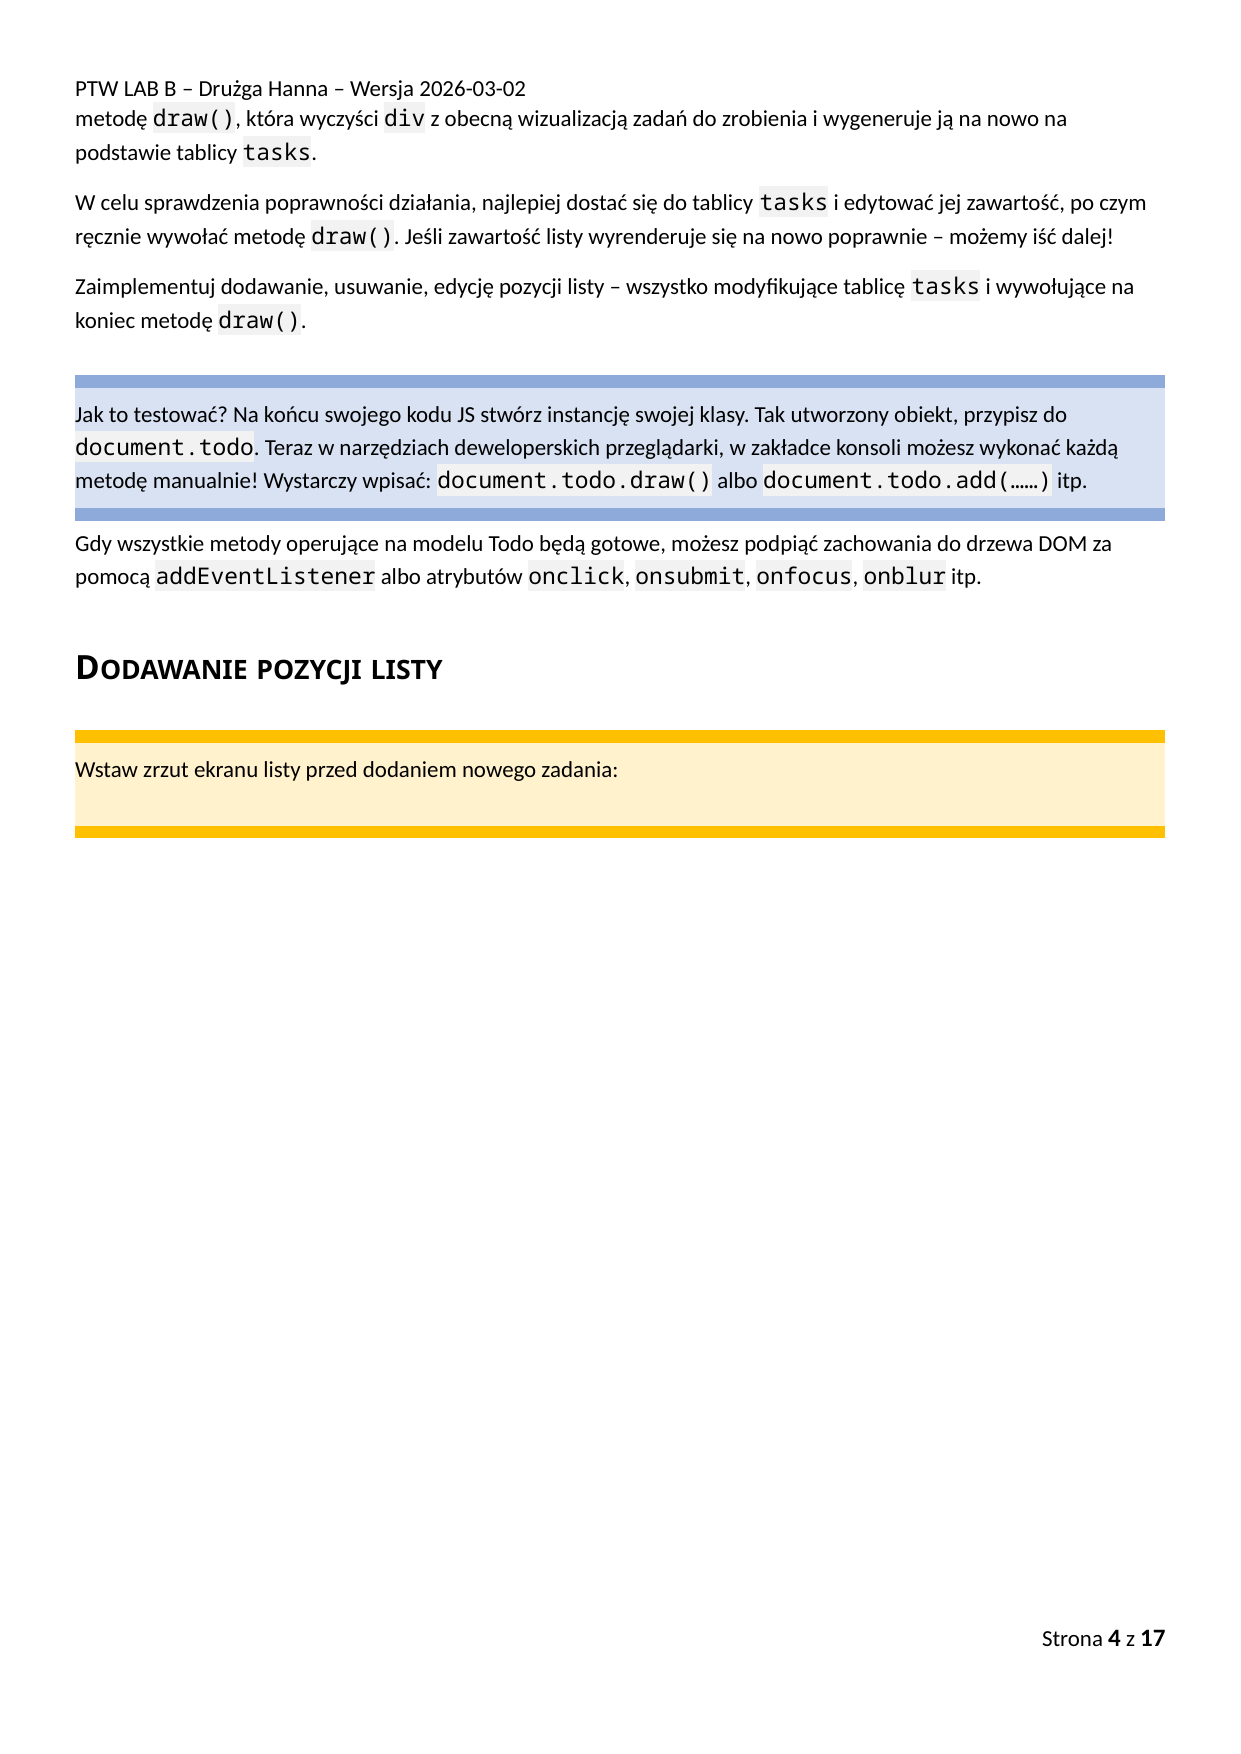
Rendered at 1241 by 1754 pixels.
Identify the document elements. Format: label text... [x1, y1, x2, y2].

subtitle Dodawanie pozycji listy [75, 644, 1165, 689]
text Jak to testować? Na końcu swojego kodu JS stwórz instancję swojej klasy. Tak utworzony obiekt, przypisz do document.todo. Teraz w narzędziach deweloperskich przeglądarki, w zakładce konsoli możesz wykonać każdą metodę manualnie! Wystarczy wpisać: document.todo.draw() albo document.todo.add(……) itp. [75, 388, 1165, 508]
text Wstaw zrzut ekranu listy przed dodaniem nowego zadania: [75, 743, 1165, 760]
text Gdy wszystkie metody operujące na modelu Todo będą gotowe, możesz podpiąć zachowania do drzewa DOM za pomocą addEventListener albo atrybutów onclick, onsubmit, onfocus, onblur itp. [75, 529, 1165, 591]
text Zaimplementuj dodawanie, usuwanie, edycję pozycji listy – wszystko modyfikujące tablicę tasks i wywołujące na koniec metodę draw(). [75, 270, 1165, 335]
text W celu sprawdzenia poprawności działania, najlepiej dostać się do tablicy tasks i edytować jej zawartość, po czym ręcznie wywołać metodę draw(). Jeśli zawartość listy wyrenderuje się na nowo poprawnie – możemy iść dalej! [75, 186, 1165, 251]
text metodę draw(), która wyczyści div z obecną wizualizacją zadań do zrobienia i wygeneruje ją na nowo na podstawie tablicy tasks. [75, 102, 1165, 167]
